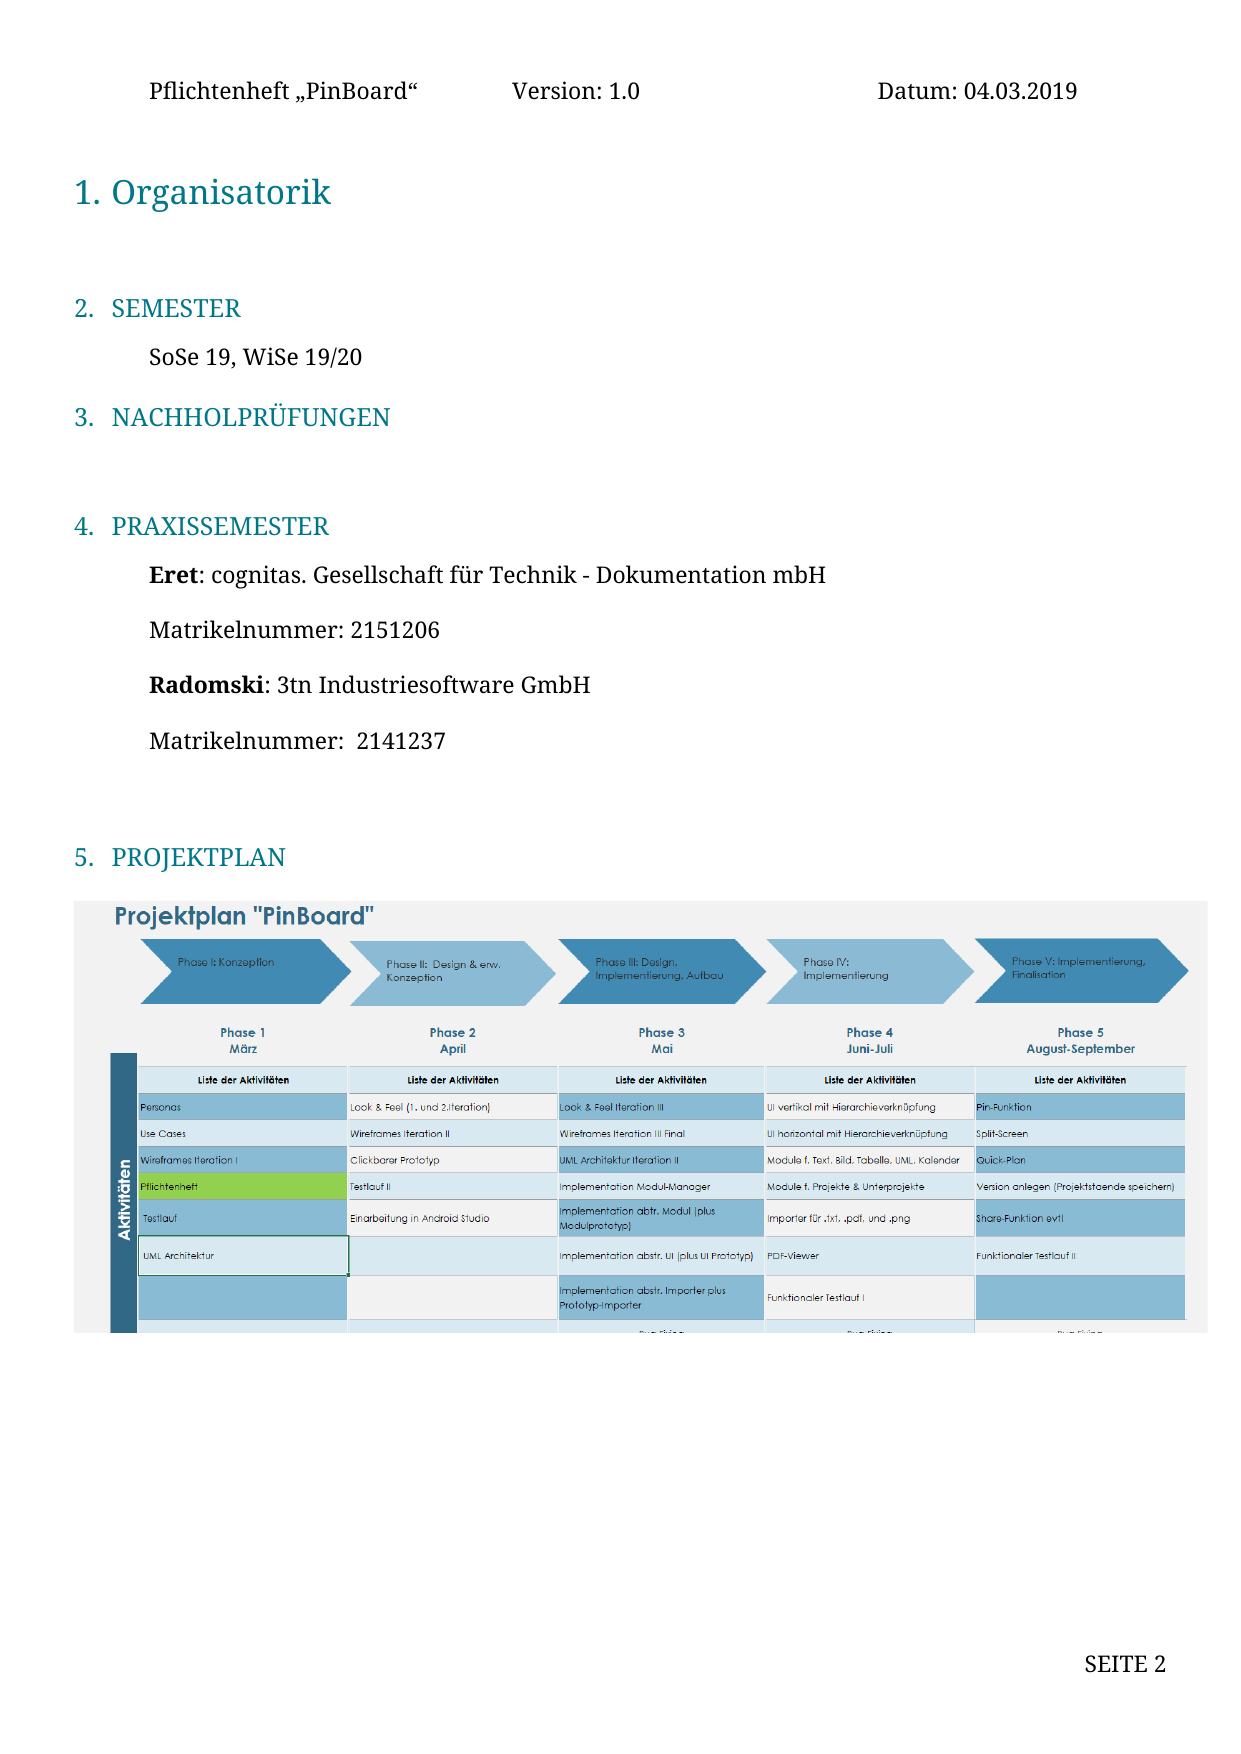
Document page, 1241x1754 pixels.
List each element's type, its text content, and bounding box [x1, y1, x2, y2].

subtitle Organisatorik [74, 169, 1166, 214]
text Matrikelnummer: 2141237 [149, 724, 1166, 756]
text Eret: cognitas. Gesellschaft für Technik - Dokumentation mbH [149, 559, 1166, 590]
text SoSe 19, WiSe 19/20 [149, 340, 1166, 372]
subtitle Semester [74, 291, 1166, 324]
picture [73, 901, 1208, 1333]
text Matrikelnummer: 2151206 [149, 614, 1166, 645]
subtitle Nachholprüfungen [74, 400, 1166, 434]
subtitle Praxissemester [74, 509, 1166, 543]
text Radomski: 3tn Industriesoftware GmbH [149, 669, 1166, 701]
subtitle Projektplan [74, 839, 1166, 873]
